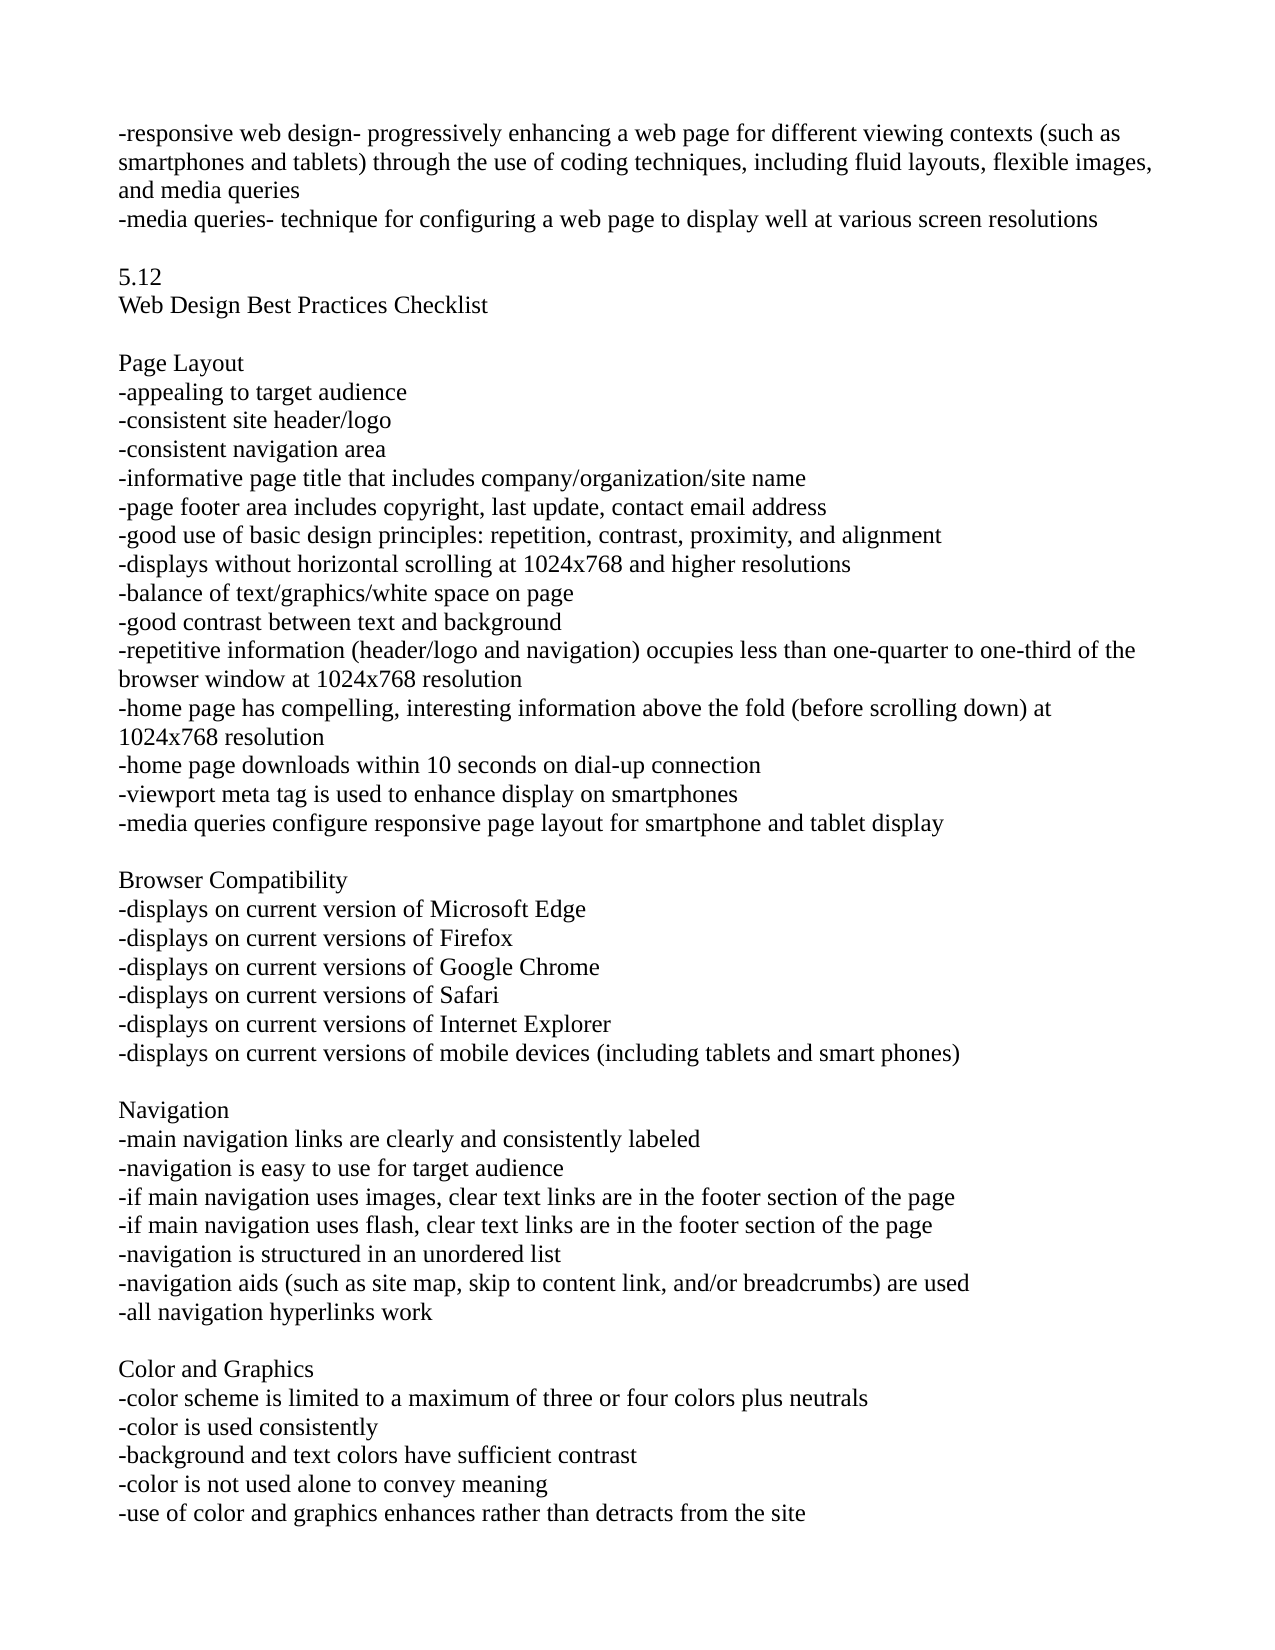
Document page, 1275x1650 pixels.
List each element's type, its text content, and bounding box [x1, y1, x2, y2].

text -home page downloads within 10 seconds on dial-up connection [118, 751, 1157, 779]
text -background and text colors have sufficient contrast [118, 1441, 1157, 1469]
text Color and Graphics [118, 1354, 1157, 1383]
text -if main navigation uses images, clear text links are in the footer section of the page [118, 1182, 1157, 1211]
text -media queries- technique for configuring a web page to display well at various screen resolutions [118, 204, 1157, 233]
text -color is used consistently [118, 1412, 1157, 1441]
text 5.12 [118, 262, 1157, 291]
text -repetitive information (header/logo and navigation) occupies less than one-quarter to one-third of the browser window at 1024x768 resolution [118, 636, 1157, 693]
text -color is not used alone to convey meaning [118, 1469, 1157, 1498]
text -good contrast between text and background [118, 607, 1157, 636]
text -displays on current versions of Internet Explorer [118, 1009, 1157, 1038]
text Web Design Best Practices Checklist [118, 291, 1157, 319]
text -appealing to target audience [118, 377, 1157, 406]
text -navigation is structured in an unordered list [118, 1239, 1157, 1268]
text -displays without horizontal scrolling at 1024x768 and higher resolutions [118, 549, 1157, 578]
text -displays on current versions of Google Chrome [118, 952, 1157, 981]
text -consistent site header/logo [118, 406, 1157, 434]
text -responsive web design- progressively enhancing a web page for different viewing contexts (such as smartphones and tablets) through the use of coding techniques, including fluid layouts, flexible images, and media queries [118, 118, 1157, 204]
text -use of color and graphics enhances rather than detracts from the site [118, 1498, 1157, 1527]
text Page Layout [118, 348, 1157, 377]
text Browser Compatibility [118, 866, 1157, 894]
text -page footer area includes copyright, last update, contact email address [118, 492, 1157, 521]
text -displays on current versions of Firefox [118, 923, 1157, 952]
text -navigation aids (such as site map, skip to content link, and/or breadcrumbs) are used [118, 1268, 1157, 1297]
text -navigation is easy to use for target audience [118, 1153, 1157, 1182]
text -home page has compelling, interesting information above the fold (before scrolling down) at 1024x768 resolution [118, 693, 1157, 751]
text -displays on current versions of Safari [118, 981, 1157, 1009]
text Navigation [118, 1096, 1157, 1124]
text -color scheme is limited to a maximum of three or four colors plus neutrals [118, 1383, 1157, 1412]
text -good use of basic design principles: repetition, contrast, proximity, and alignment [118, 521, 1157, 549]
text -consistent navigation area [118, 434, 1157, 463]
text -media queries configure responsive page layout for smartphone and tablet display [118, 808, 1157, 837]
text -informative page title that includes company/organization/site name [118, 463, 1157, 492]
text -displays on current version of Microsoft Edge [118, 894, 1157, 923]
text -balance of text/graphics/white space on page [118, 578, 1157, 607]
text -viewport meta tag is used to enhance display on smartphones [118, 779, 1157, 808]
text -all navigation hyperlinks work [118, 1297, 1157, 1326]
text -if main navigation uses flash, clear text links are in the footer section of the page [118, 1211, 1157, 1239]
text -main navigation links are clearly and consistently labeled [118, 1124, 1157, 1153]
text -displays on current versions of mobile devices (including tablets and smart phones) [118, 1038, 1157, 1067]
